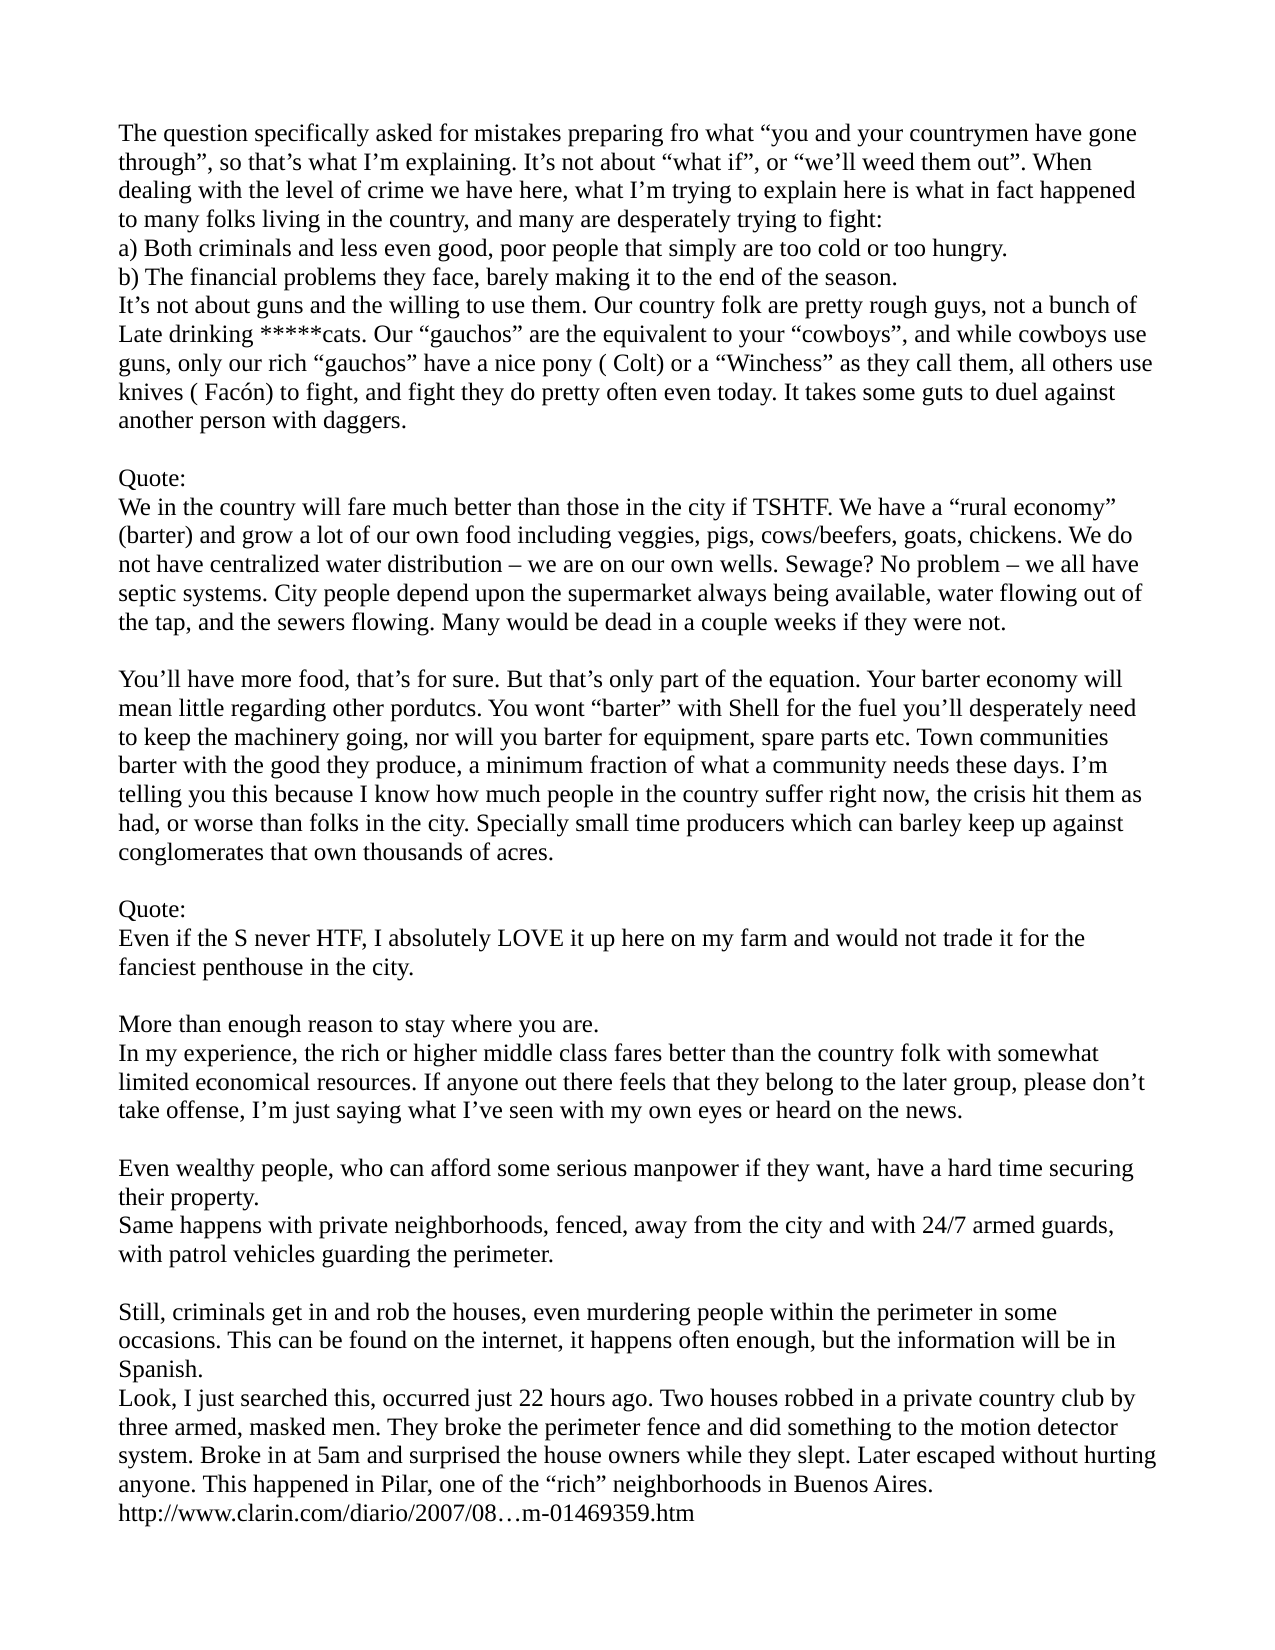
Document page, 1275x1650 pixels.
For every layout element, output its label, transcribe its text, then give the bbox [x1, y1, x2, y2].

text Quote: [118, 463, 1157, 492]
text Even wealthy people, who can afford some serious manpower if they want, have a hard time securing their property. [118, 1153, 1157, 1211]
text You’ll have more food, that’s for sure. But that’s only part of the equation. Your barter economy will mean little regarding other pordutcs. You wont “barter” with Shell for the fuel you’ll desperately need to keep the machinery going, nor will you barter for equipment, spare parts etc. Town communities barter with the good they produce, a minimum fraction of what a community needs these days. I’m telling you this because I know how much people in the country suffer right now, the crisis hit them as had, or worse than folks in the city. Specially small time producers which can barley keep up against conglomerates that own thousands of acres. [118, 664, 1157, 866]
text Still, criminals get in and rob the houses, even murdering people within the perimeter in some occasions. This can be found on the internet, it happens often enough, but the information will be in Spanish. [118, 1297, 1157, 1383]
text Even if the S never HTF, I absolutely LOVE it up here on my farm and would not trade it for the fanciest penthouse in the city. [118, 923, 1157, 981]
text b) The financial problems they face, barely making it to the end of the season. [118, 262, 1157, 291]
text It’s not about guns and the willing to use them. Our country folk are pretty rough guys, not a bunch of Late drinking *****cats. Our “gauchos” are the equivalent to your “cowboys”, and while cowboys use guns, only our rich “gauchos” have a nice pony ( Colt) or a “Winchess” as they call them, all others use knives ( Facón) to fight, and fight they do pretty often even today. It takes some guts to duel against another person with daggers. [118, 291, 1157, 434]
text a) Both criminals and less even good, poor people that simply are too cold or too hungry. [118, 233, 1157, 262]
text Look, I just searched this, occurred just 22 hours ago. Two houses robbed in a private country club by three armed, masked men. They broke the perimeter fence and did something to the motion detector system. Broke in at 5am and surprised the house owners while they slept. Later escaped without hurting anyone. This happened in Pilar, one of the “rich” neighborhoods in Buenos Aires. [118, 1383, 1157, 1498]
text The question specifically asked for mistakes preparing fro what “you and your countrymen have gone through”, so that’s what I’m explaining. It’s not about “what if”, or “we’ll weed them out”. When dealing with the level of crime we have here, what I’m trying to explain here is what in fact happened to many folks living in the country, and many are desperately trying to fight: [118, 118, 1157, 233]
text In my experience, the rich or higher middle class fares better than the country folk with somewhat limited economical resources. If anyone out there feels that they belong to the later group, please don’t take offense, I’m just saying what I’ve seen with my own eyes or heard on the news. [118, 1038, 1157, 1124]
text Quote: [118, 894, 1157, 923]
text We in the country will fare much better than those in the city if TSHTF. We have a “rural economy” (barter) and grow a lot of our own food including veggies, pigs, cows/beefers, goats, chickens. We do not have centralized water distribution – we are on our own wells. Sewage? No problem – we all have septic systems. City people depend upon the supermarket always being available, water flowing out of the tap, and the sewers flowing. Many would be dead in a couple weeks if they were not. [118, 492, 1157, 636]
text Same happens with private neighborhoods, fenced, away from the city and with 24/7 armed guards, with patrol vehicles guarding the perimeter. [118, 1211, 1157, 1268]
text More than enough reason to stay where you are. [118, 1009, 1157, 1038]
text http://www.clarin.com/diario/2007/08…m-01469359.htm [118, 1498, 1157, 1527]
